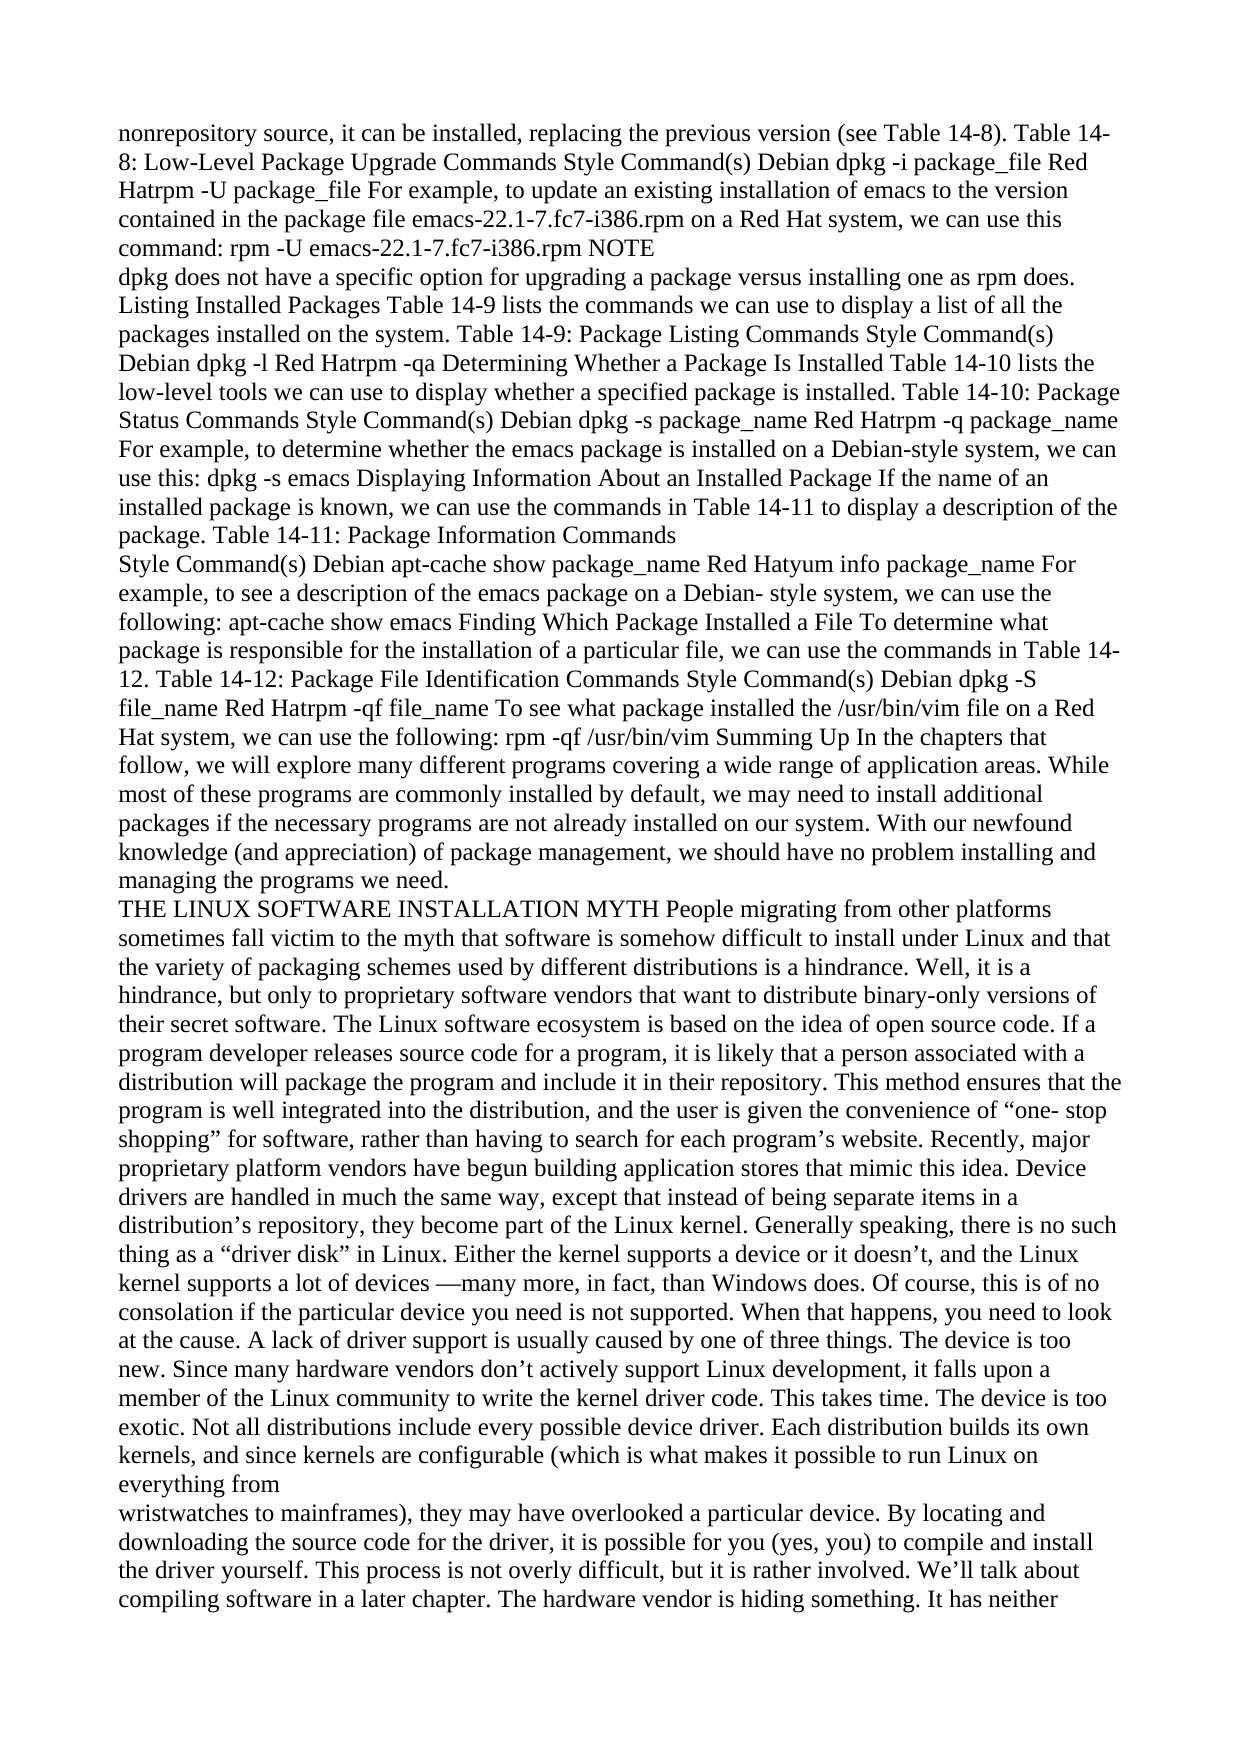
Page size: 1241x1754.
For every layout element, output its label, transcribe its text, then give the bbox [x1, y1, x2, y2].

text Style Command(s) Debian apt-cache show package_name Red Hatyum info package_name For example, to see a description of the emacs package on a Debian- style system, we can use the following: apt-cache show emacs Finding Which Package Installed a File To determine what package is responsible for the installation of a particular file, we can use the commands in Table 14-12. Table 14-12: Package File Identification Commands Style Command(s) Debian dpkg -S file_name Red Hatrpm -qf file_name To see what package installed the /usr/bin/vim file on a Red Hat system, we can use the following: rpm -qf /usr/bin/vim Summing Up In the chapters that follow, we will explore many different programs covering a wide range of application areas. While most of these programs are commonly installed by default, we may need to install additional packages if the necessary programs are not already installed on our system. With our newfound knowledge (and appreciation) of package management, we should have no problem installing and managing the programs we need. [118, 549, 1122, 894]
text nonrepository source, it can be installed, replacing the previous version (see Table 14-8). Table 14-8: Low-Level Package Upgrade Commands Style Command(s) Debian dpkg -i package_file Red Hatrpm -U package_file For example, to update an existing installation of emacs to the version contained in the package file emacs-22.1-7.fc7-i386.rpm on a Red Hat system, we can use this command: rpm -U emacs-22.1-7.fc7-i386.rpm NOTE [118, 118, 1122, 262]
text THE LINUX SOFTWARE INSTALLATION MYTH People migrating from other platforms sometimes fall victim to the myth that software is somehow difficult to install under Linux and that the variety of packaging schemes used by different distributions is a hindrance. Well, it is a hindrance, but only to proprietary software vendors that want to distribute binary-only versions of their secret software. The Linux software ecosystem is based on the idea of open source code. If a program developer releases source code for a program, it is likely that a person associated with a distribution will package the program and include it in their repository. This method ensures that the program is well integrated into the distribution, and the user is given the convenience of “one- stop shopping” for software, rather than having to search for each program’s website. Recently, major proprietary platform vendors have begun building application stores that mimic this idea. Device drivers are handled in much the same way, except that instead of being separate items in a distribution’s repository, they become part of the Linux kernel. Generally speaking, there is no such thing as a “driver disk” in Linux. Either the kernel supports a device or it doesn’t, and the Linux kernel supports a lot of devices —many more, in fact, than Windows does. Of course, this is of no consolation if the particular device you need is not supported. When that happens, you need to look at the cause. A lack of driver support is usually caused by one of three things. The device is too new. Since many hardware vendors don’t actively support Linux development, it falls upon a member of the Linux community to write the kernel driver code. This takes time. The device is too exotic. Not all distributions include every possible device driver. Each distribution builds its own kernels, and since kernels are configurable (which is what makes it possible to run Linux on everything from [118, 894, 1122, 1498]
text dpkg does not have a specific option for upgrading a package versus installing one as rpm does. Listing Installed Packages Table 14-9 lists the commands we can use to display a list of all the packages installed on the system. Table 14-9: Package Listing Commands Style Command(s) Debian dpkg -l Red Hatrpm -qa Determining Whether a Package Is Installed Table 14-10 lists the low-level tools we can use to display whether a specified package is installed. Table 14-10: Package Status Commands Style Command(s) Debian dpkg -s package_name Red Hatrpm -q package_name For example, to determine whether the emacs package is installed on a Debian-style system, we can use this: dpkg -s emacs Displaying Information About an Installed Package If the name of an installed package is known, we can use the commands in Table 14-11 to display a description of the package. Table 14-11: Package Information Commands [118, 262, 1122, 549]
text wristwatches to mainframes), they may have overlooked a particular device. By locating and downloading the source code for the driver, it is possible for you (yes, you) to compile and install the driver yourself. This process is not overly difficult, but it is rather involved. We’ll talk about compiling software in a later chapter. The hardware vendor is hiding something. It has neither [118, 1498, 1122, 1613]
